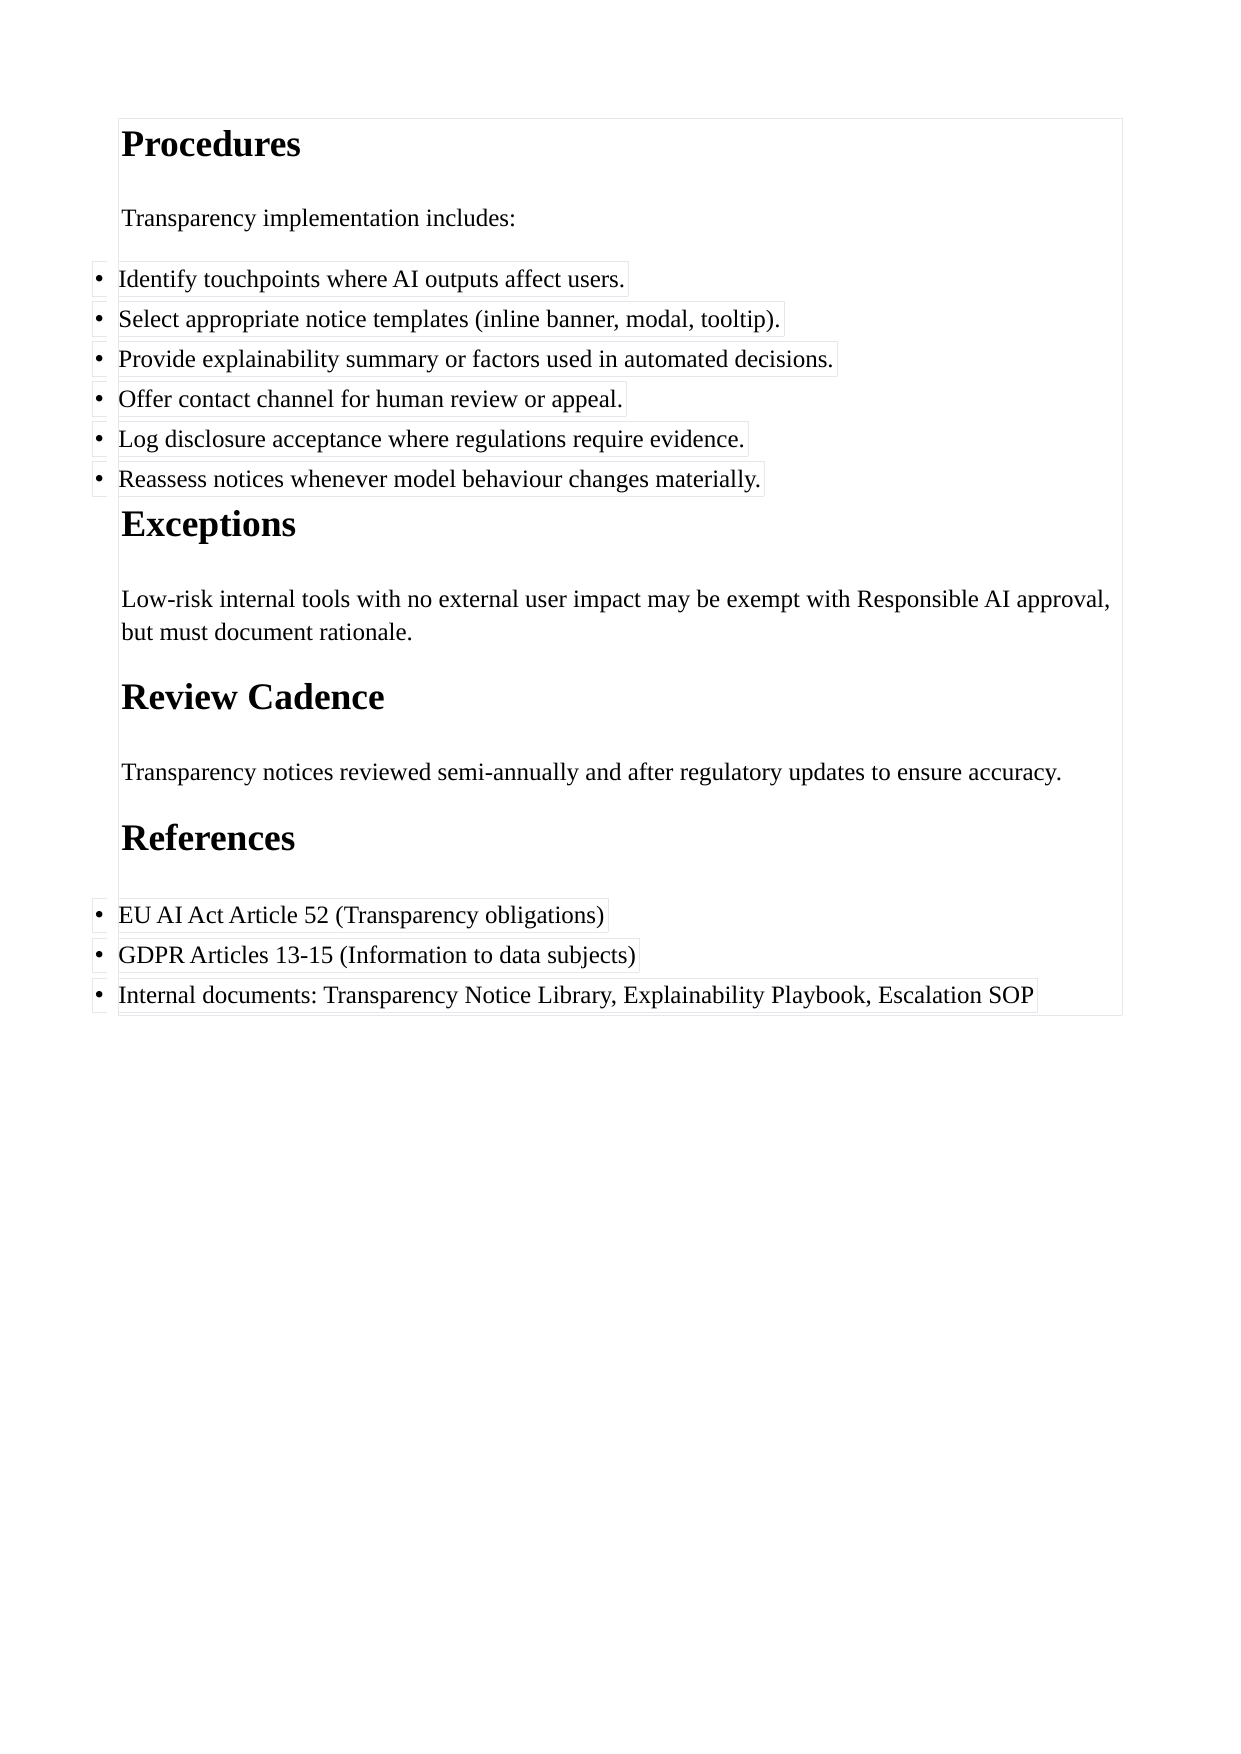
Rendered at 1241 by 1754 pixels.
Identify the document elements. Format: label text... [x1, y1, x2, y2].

list Log disclosure acceptance where regulations require evidence. [119, 418, 1122, 456]
list Offer contact channel for human review or appeal. [119, 378, 1122, 416]
list Provide explainability summary or factors used in automated decisions. [119, 338, 1122, 376]
subtitle Procedures [119, 119, 1122, 164]
list Reassess notices whenever model behaviour changes materially. [119, 458, 1122, 496]
subtitle Exceptions [119, 498, 1122, 544]
list Identify touchpoints where AI outputs affect users. [119, 258, 1122, 296]
list Internal documents: Transparency Notice Library, Explainability Playbook, Escalation SOP [119, 974, 1122, 1015]
subtitle Review Cadence [119, 672, 1122, 718]
list Select appropriate notice templates (inline banner, modal, tooltip). [119, 298, 1122, 336]
text Transparency implementation includes: [119, 200, 1122, 232]
subtitle References [119, 812, 1122, 858]
text Low-risk internal tools with no external user impact may be exempt with Responsible AI approval, but must document rationale. [119, 581, 1122, 646]
text Transparency notices reviewed semi-annually and after regulatory updates to ensure accuracy. [119, 754, 1122, 786]
list GDPR Articles 13-15 (Information to data subjects) [119, 934, 1122, 972]
list EU AI Act Article 52 (Transparency obligations) [119, 894, 1122, 932]
